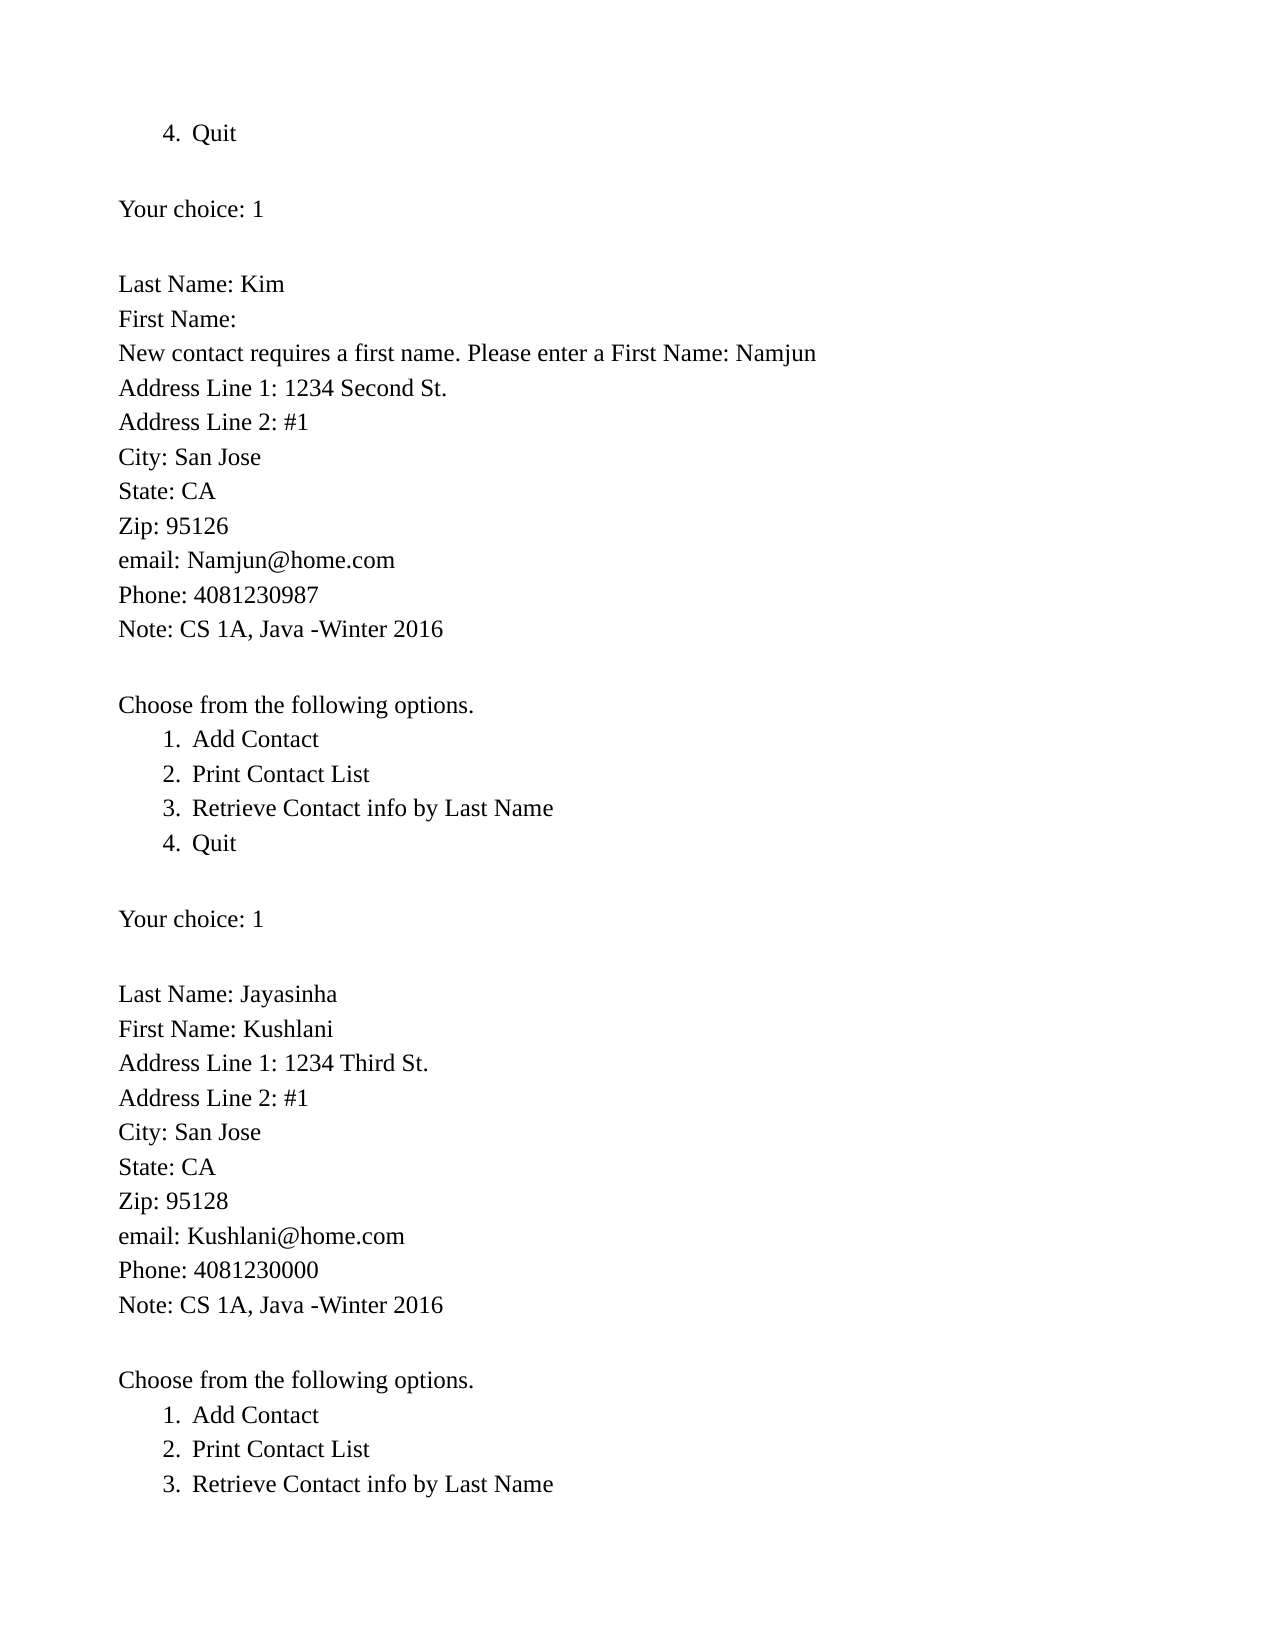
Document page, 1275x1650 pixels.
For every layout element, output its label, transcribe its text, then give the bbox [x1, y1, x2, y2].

text Your choice: 1 [118, 904, 1157, 932]
text Phone: 4081230000 [118, 1255, 1157, 1284]
list Retrieve Contact info by Last Name [162, 793, 1157, 822]
text Address Line 2: #1 [118, 407, 1157, 436]
text City: San Jose [118, 442, 1157, 471]
list Print Contact List [162, 1434, 1157, 1463]
text Address Line 2: #1 [118, 1083, 1157, 1112]
text Address Line 1: 1234 Second St. [118, 373, 1157, 402]
text Zip: 95126 [118, 511, 1157, 540]
text State: CA [118, 476, 1157, 505]
text email: Kushlani@home.com [118, 1221, 1157, 1249]
list Retrieve Contact info by Last Name [162, 1469, 1157, 1498]
list Quit [162, 118, 1157, 147]
text Choose from the following options. [118, 690, 1157, 719]
list Print Contact List [162, 759, 1157, 788]
text Your choice: 1 [118, 194, 1157, 223]
text First Name: Kushlani [118, 1014, 1157, 1043]
text Last Name: Kim [118, 269, 1157, 298]
text Last Name: Jayasinha [118, 979, 1157, 1008]
list Add Contact [162, 1400, 1157, 1429]
text Note: CS 1A, Java -Winter 2016 [118, 614, 1157, 643]
list Quit [162, 828, 1157, 857]
text New contact requires a first name. Please enter a First Name: Namjun [118, 338, 1157, 367]
text City: San Jose [118, 1117, 1157, 1146]
text Address Line 1: 1234 Third St. [118, 1048, 1157, 1077]
text First Name: [118, 304, 1157, 333]
text Choose from the following options. [118, 1366, 1157, 1394]
text Phone: 4081230987 [118, 580, 1157, 609]
text Zip: 95128 [118, 1186, 1157, 1215]
list Add Contact [162, 724, 1157, 753]
text Note: CS 1A, Java -Winter 2016 [118, 1290, 1157, 1318]
text State: CA [118, 1152, 1157, 1181]
text email: Namjun@home.com [118, 545, 1157, 574]
